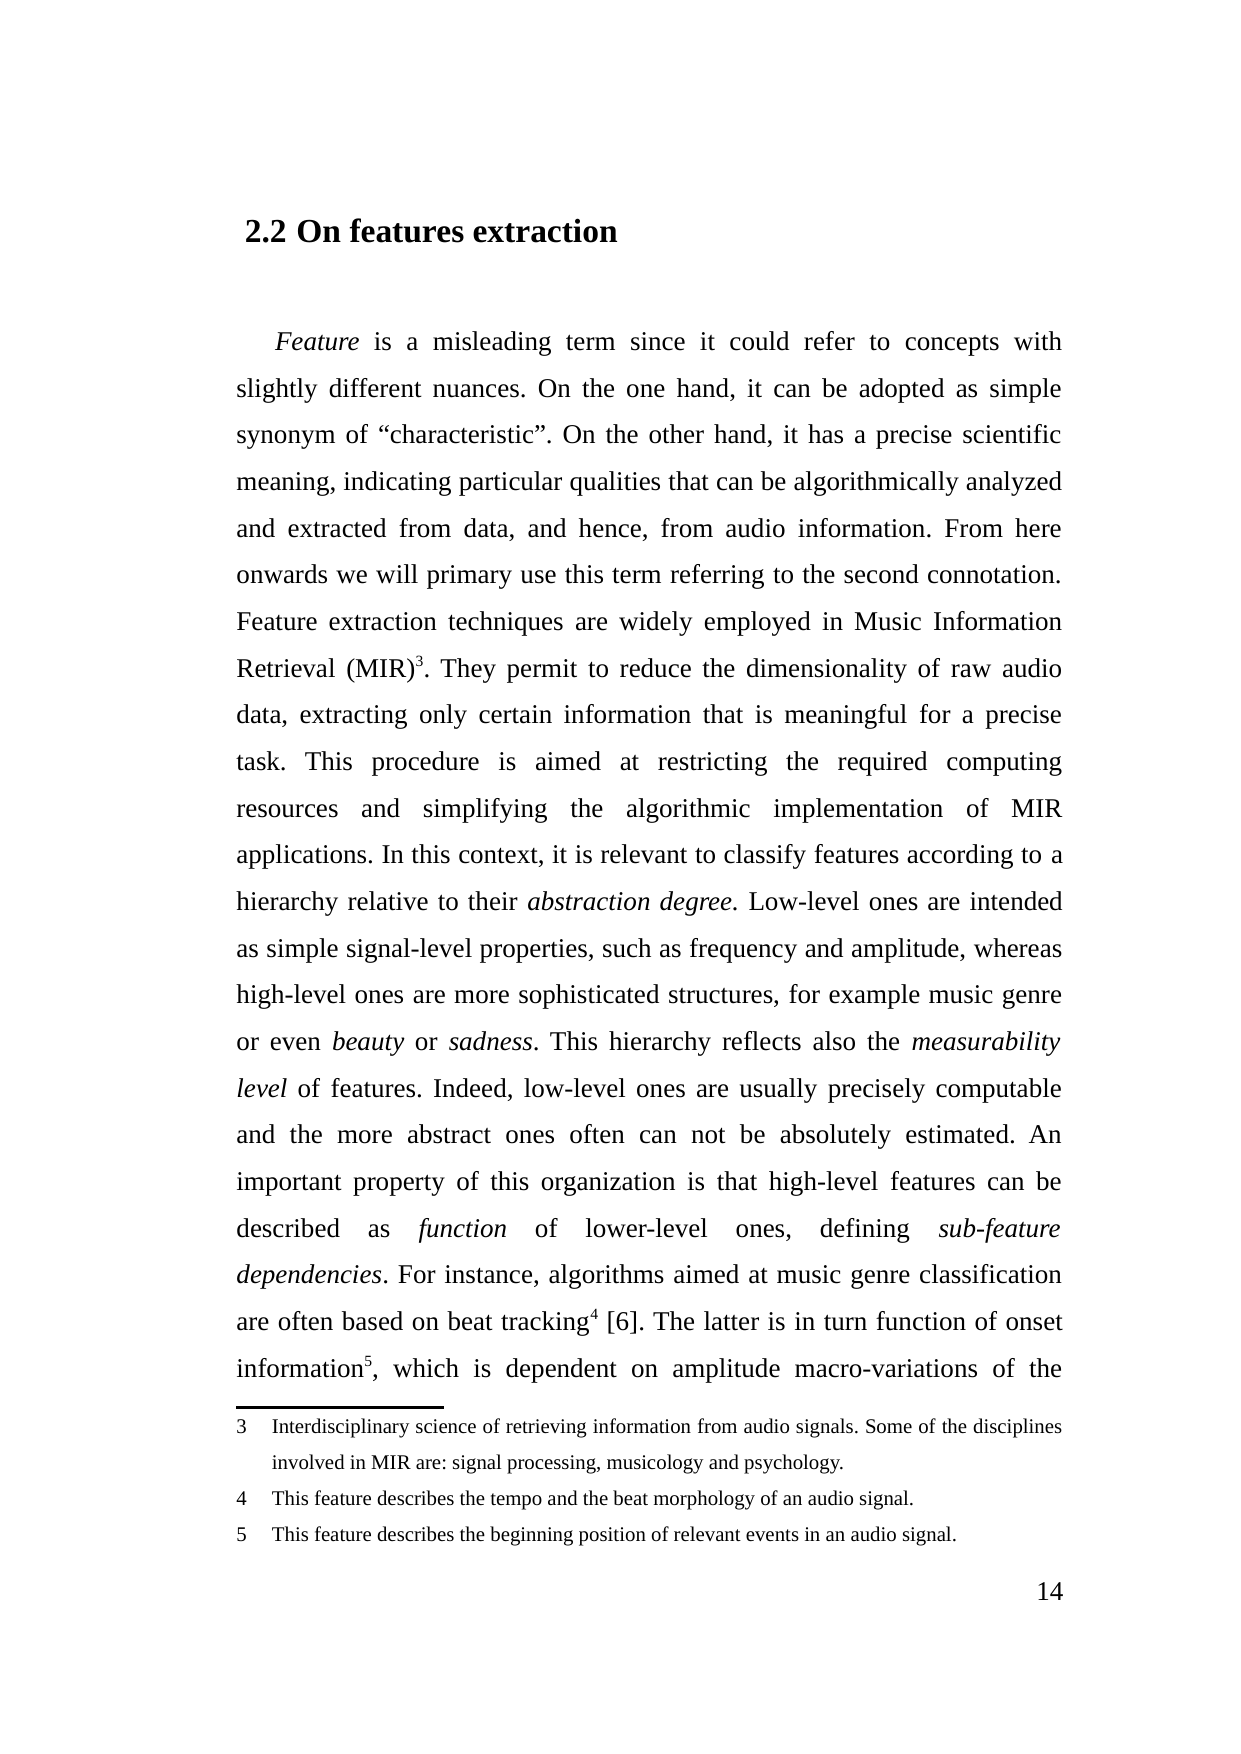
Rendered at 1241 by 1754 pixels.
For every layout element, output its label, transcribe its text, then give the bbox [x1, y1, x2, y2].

text This feature describes the beginning position of relevant events in an audio signal. [236, 1522, 1063, 1546]
subtitle On features extraction [236, 212, 1063, 250]
text Interdisciplinary science of retrieving information from audio signals. Some of the disciplines involved in MIR are: signal processing, musicology and psychology. [236, 1413, 1063, 1474]
text This feature describes the tempo and the beat morphology of an audio signal. [236, 1486, 1063, 1510]
text Feature is a misleading term since it could refer to concepts with slightly different nuances. On the one hand, it can be adopted as simple synonym of “characteristic”. On the other hand, it has a precise scientific meaning, indicating particular qualities that can be algorithmically analyzed and extracted from data, and hence, from audio information. From here onwards we will primary use this term referring to the second connotation. Feature extraction techniques are widely employed in Music Information Retrieval (MIR). They permit to reduce the dimensionality of raw audio data, extracting only certain information that is meaningful for a precise task. This procedure is aimed at restricting the required computing resources and simplifying the algorithmic implementation of MIR applications. In this context, it is relevant to classify features according to a hierarchy relative to their abstraction degree. Low-level ones are intended as simple signal-level properties, such as frequency and amplitude, whereas high-level ones are more sophisticated structures, for example music genre or even beauty or sadness. This hierarchy reflects also the measurability level of features. Indeed, low-level ones are usually precisely computable and the more abstract ones often can not be absolutely estimated. An important property of this organization is that high-level features can be described as function of lower-level ones, defining sub-feature dependencies. For instance, algorithms aimed at music genre classification are often based on beat tracking [6]. The latter is in turn function of onset information, which is dependent on amplitude macro-variations of the [236, 325, 1063, 1383]
